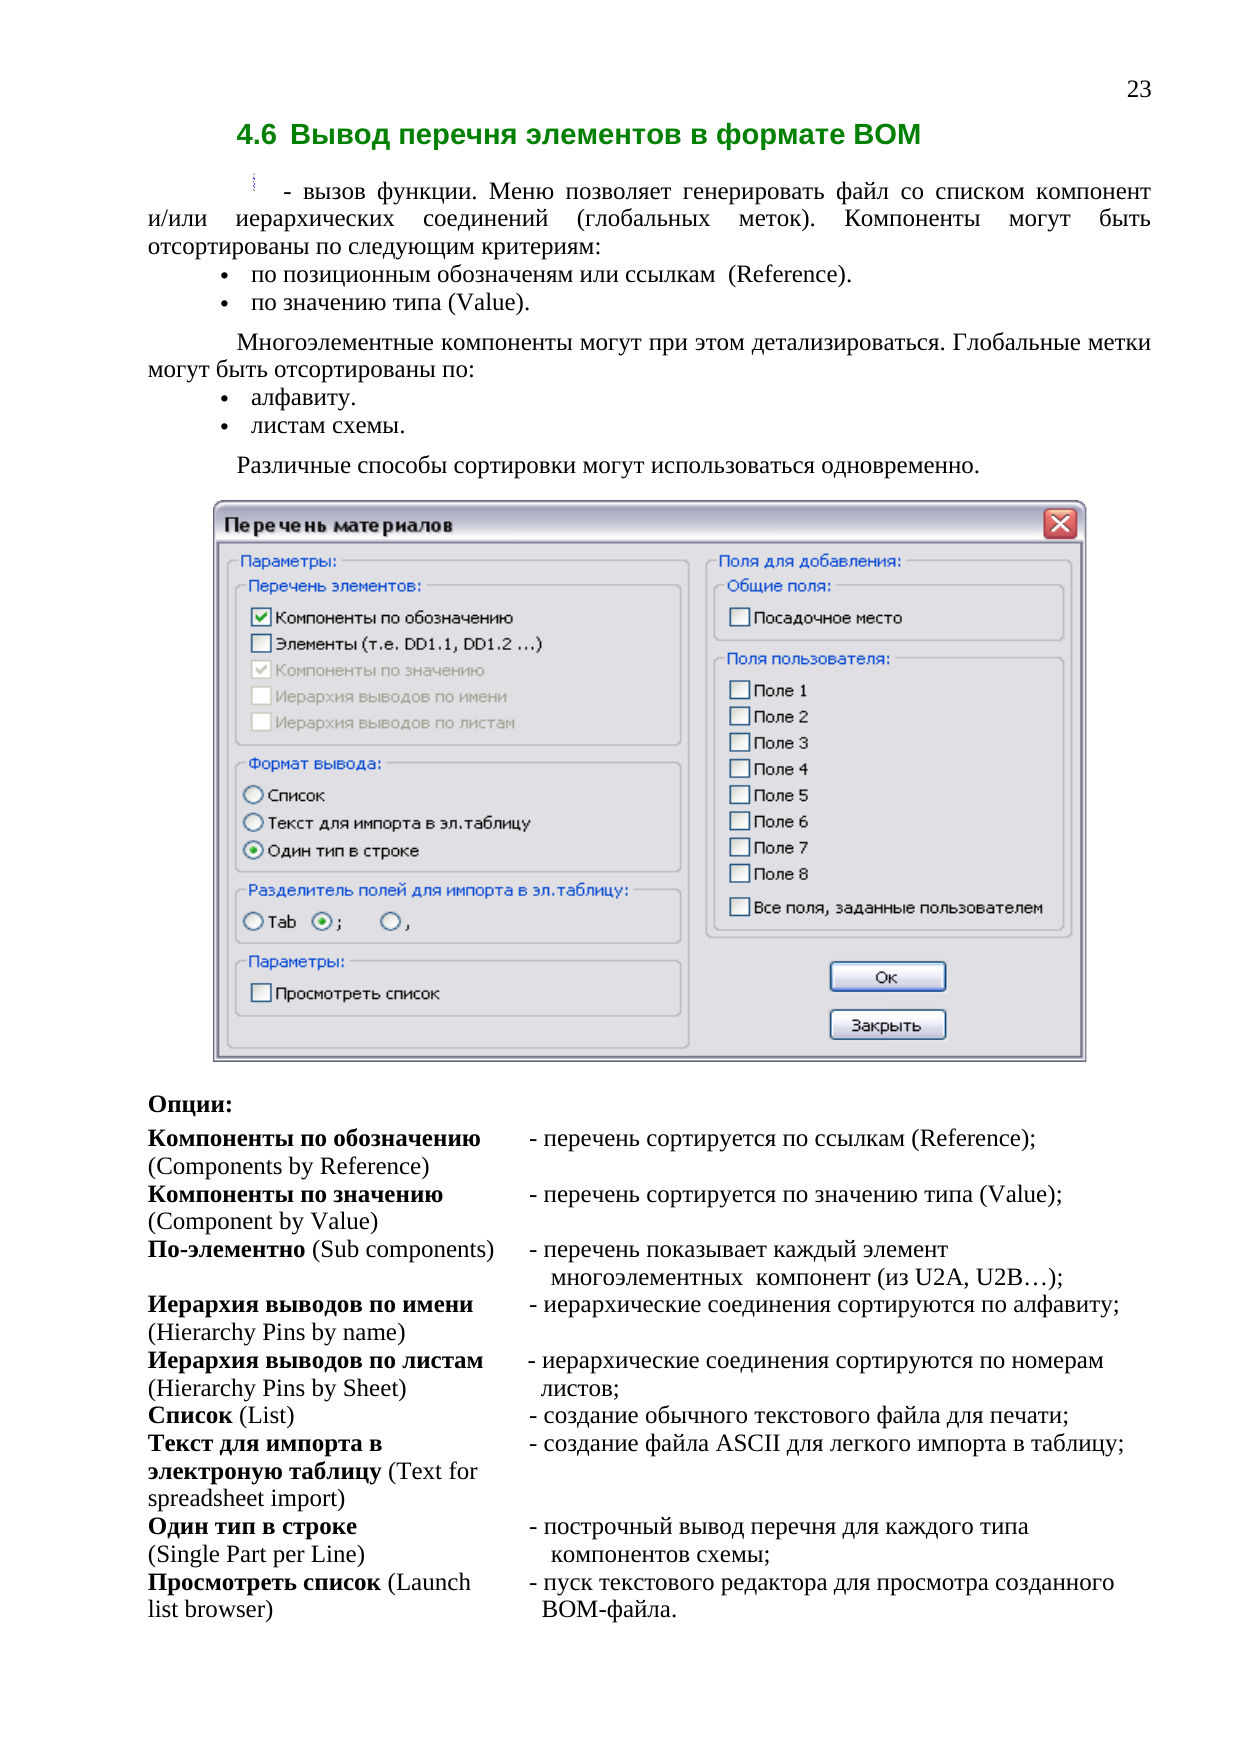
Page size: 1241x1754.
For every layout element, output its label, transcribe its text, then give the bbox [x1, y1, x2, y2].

table_cell Текст для импорта в электронyю таблицу (Text for spreadsheet import) [136, 1429, 518, 1512]
list по позиционным обозначеням или ссылкам (Reference). [148, 260, 1152, 288]
table_cell - перечень показывает каждый элемент многоэлементных компонент (из U2A, U2B…); [518, 1235, 1143, 1291]
picture [213, 500, 1087, 1062]
text - вызов функции. Меню позволяет генерировать файл со списком компонент и/или иерархических соединений (глобальных меток). Компоненты могут быть отсортированы по следующим критериям: [148, 163, 1152, 260]
table_cell Список (List) [136, 1401, 518, 1429]
table_cell По-элементно (Sub components) [136, 1235, 518, 1291]
table_cell Иерархия выводов по листам (Hierarchy Pins by Sheet) [136, 1346, 518, 1401]
table_cell - иерархические соединения сортируются по алфавиту; [518, 1291, 1143, 1346]
table_header Компоненты по обозначению (Components by Reference) [136, 1124, 518, 1180]
list по значению типа (Value). [148, 288, 1152, 315]
picture [252, 172, 256, 191]
table_cell - создание файла ASCII для легкого импорта в таблицу; [518, 1429, 1143, 1512]
text Опции: [148, 1091, 1152, 1118]
table_cell - построчный вывод перечня для каждого типа компонентов схемы; [518, 1512, 1143, 1568]
table_cell - перечень сортируется по значению типа (Value); [518, 1180, 1143, 1235]
subtitle Вывод перечня элементов в формате BOM [148, 118, 1152, 151]
table_cell - пуск текстового редактора для просмотра созданного BOM-файла. [518, 1568, 1143, 1623]
table_cell Один тип в строке (Single Part per Line) [136, 1512, 518, 1568]
text Различные способы сортировки могут использоваться одновременно. [148, 451, 1152, 479]
table_cell Иерархия выводов по имени (Hierarchy Pins by name) [136, 1291, 518, 1346]
list алфавиту. [148, 383, 1152, 411]
table_cell - создание обычного текстового файла для печати; [518, 1401, 1143, 1429]
table_cell Компоненты по значению (Component by Value) [136, 1180, 518, 1235]
text Многоэлементные компоненты могут при этом детализироваться. Глобальные метки могут быть отсортированы по: [148, 328, 1152, 383]
table_cell Просмотреть список (Launch list browser) [136, 1568, 518, 1623]
table_cell - иерархические соединения сортируются по номерам листов; [518, 1346, 1143, 1401]
table_header - перечень сортируется по ссылкам (Reference); [518, 1124, 1143, 1180]
list листам схемы. [148, 411, 1152, 439]
